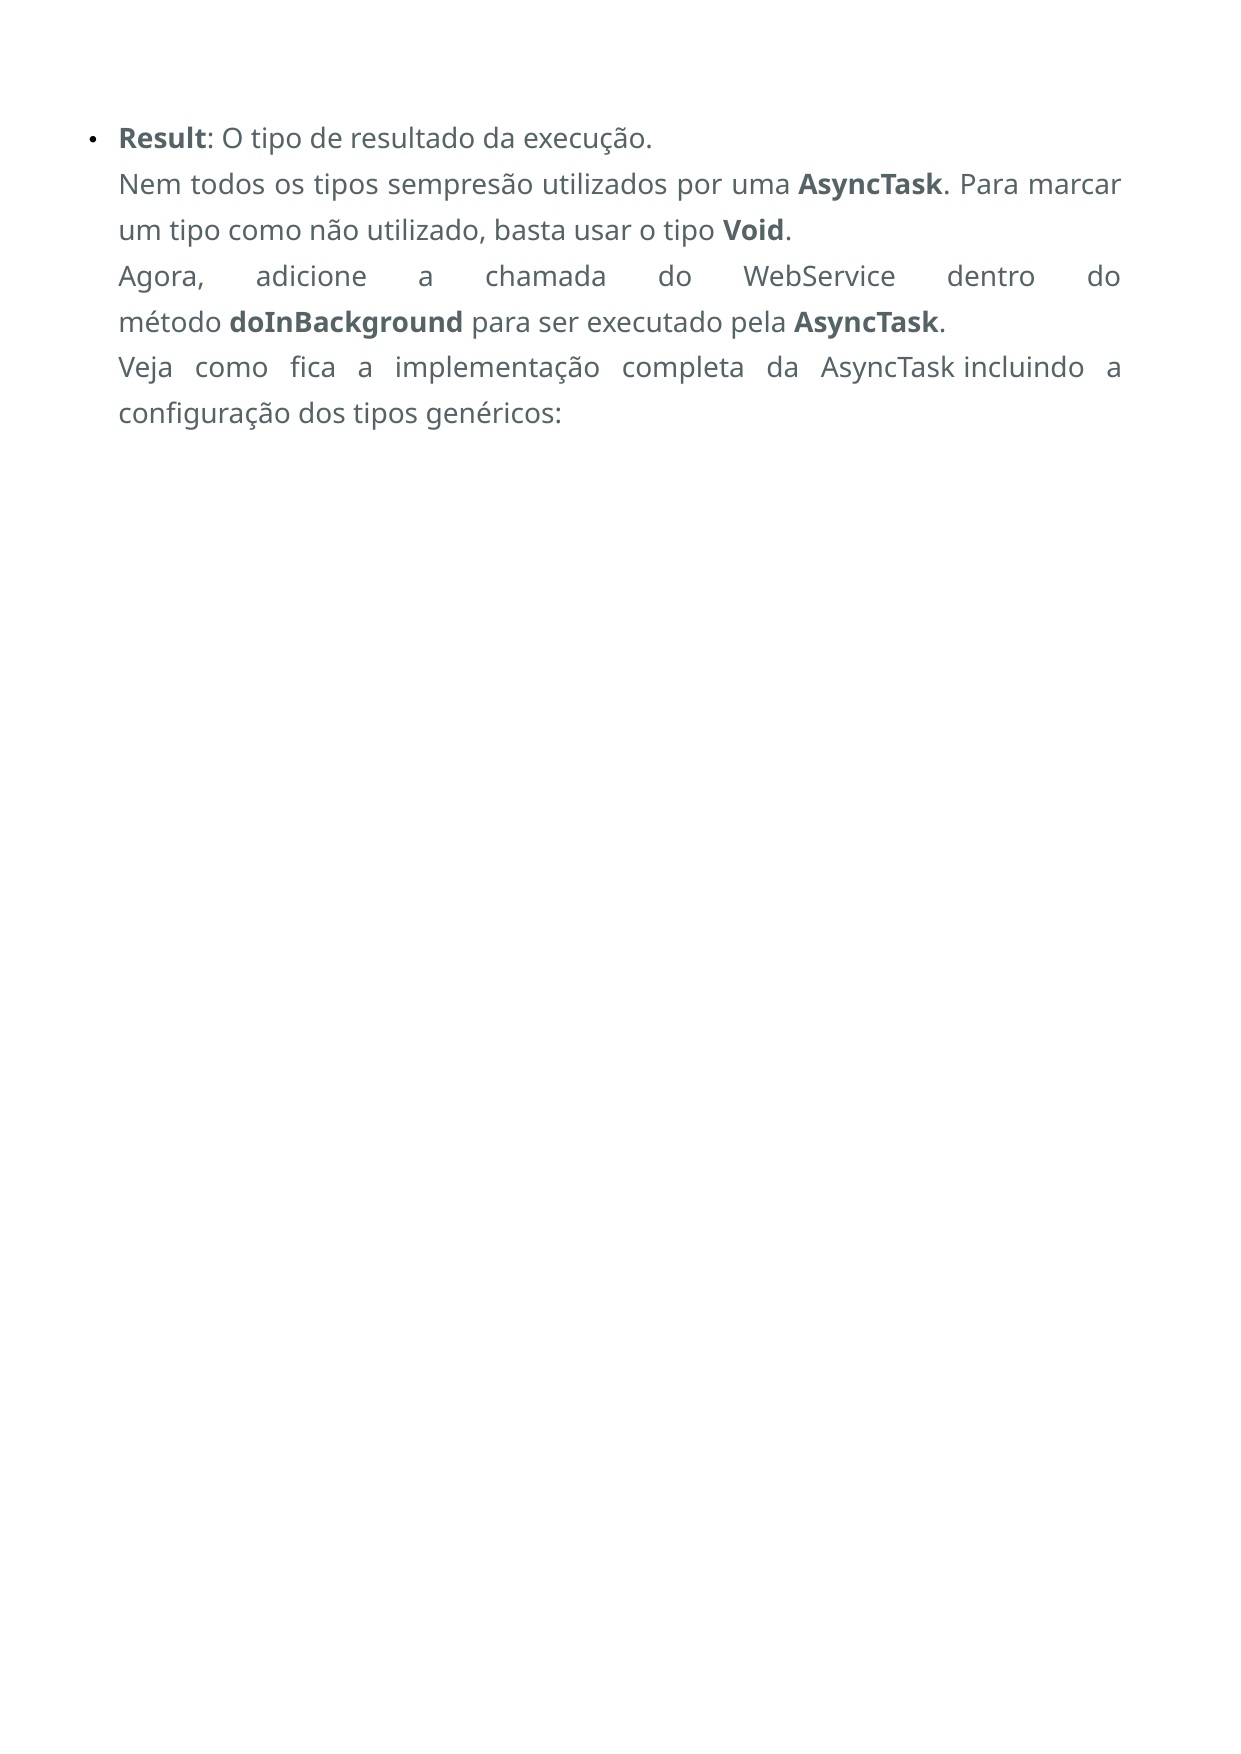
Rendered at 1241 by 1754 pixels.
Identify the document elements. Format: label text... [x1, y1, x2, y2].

list Result: O tipo de resultado da execução. [118, 118, 1122, 156]
text Veja como fica a implementação completa da AsyncTask incluindo a configuração dos tipos genéricos: [118, 348, 1122, 432]
text Nem todos os tipos sempresão utilizados por uma AsyncTask. Para marcar um tipo como não utilizado, basta usar o tipo Void. [118, 164, 1122, 248]
text Agora, adicione a chamada do WebService dentro do método doInBackground para ser executado pela AsyncTask. [118, 256, 1122, 340]
